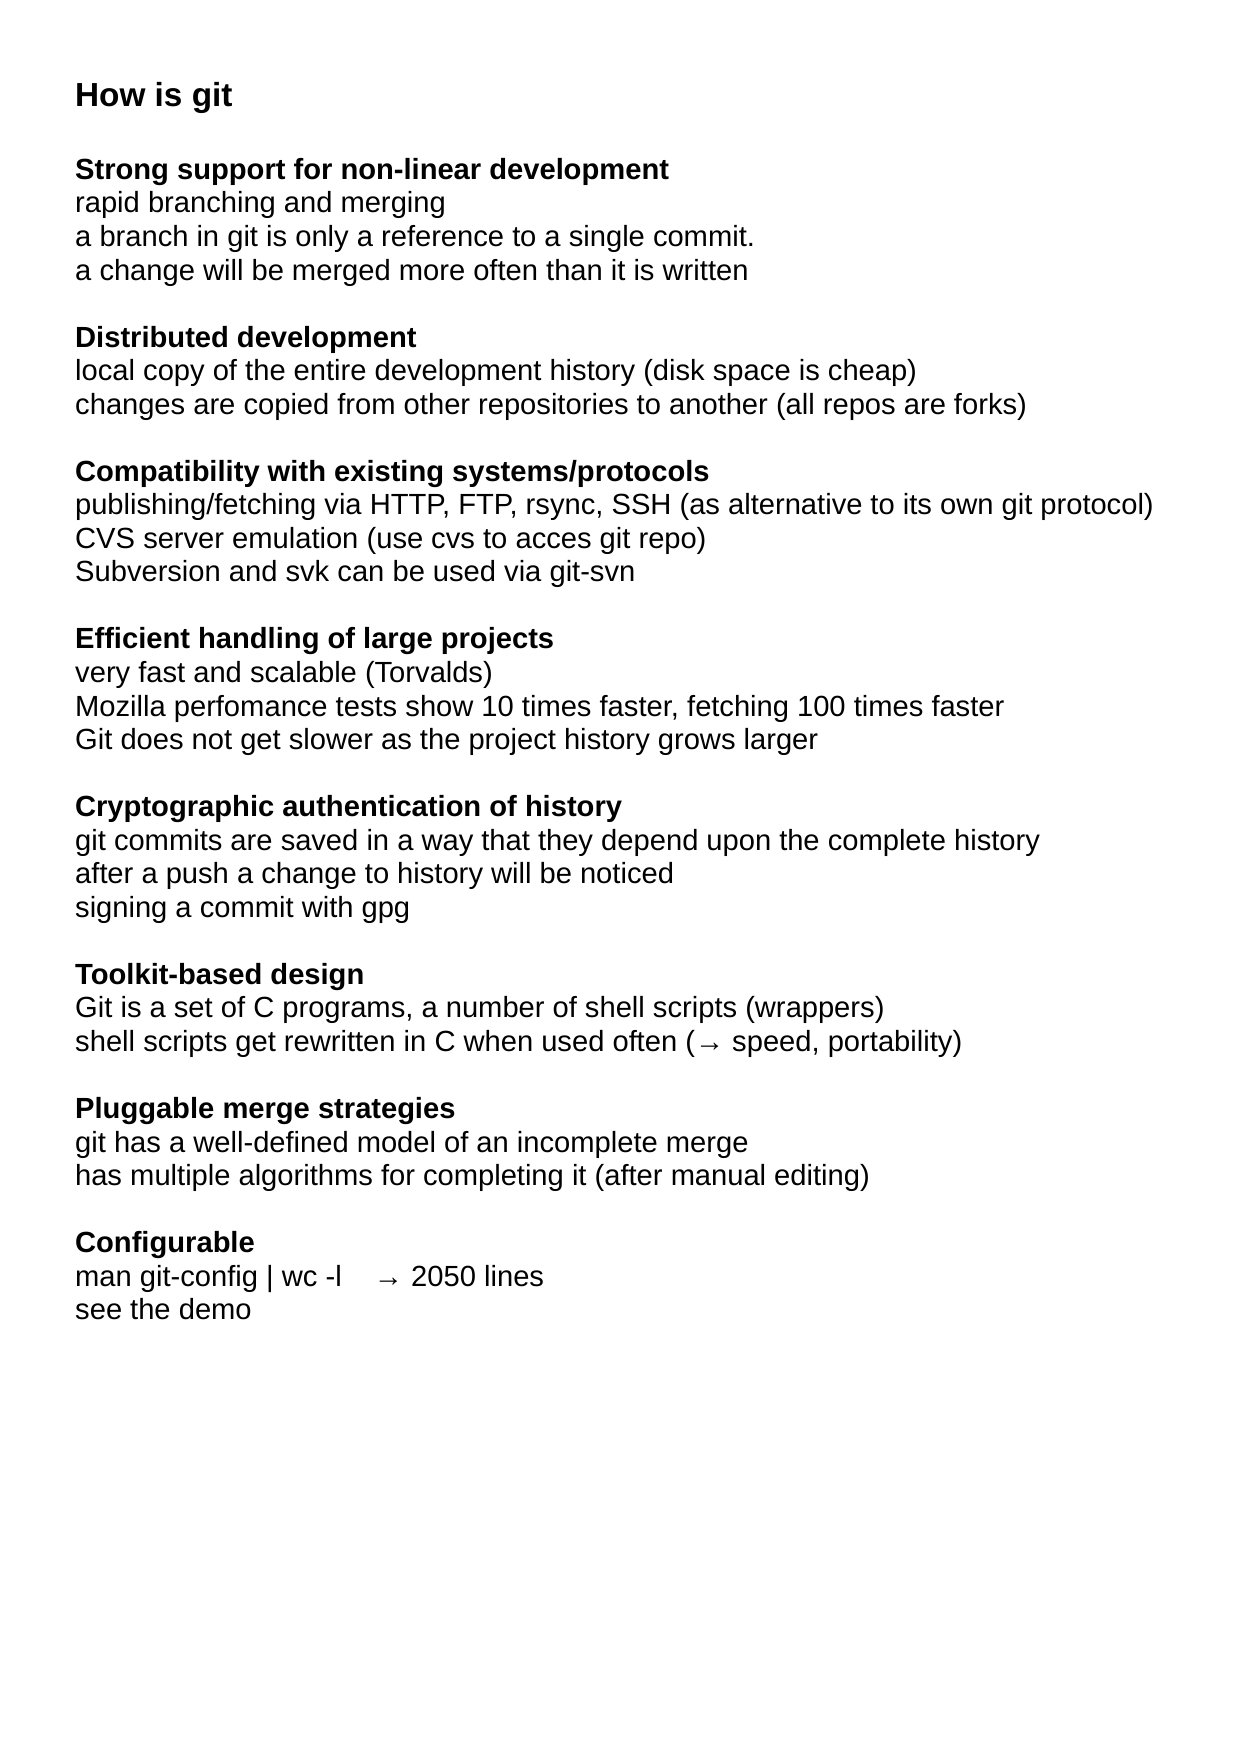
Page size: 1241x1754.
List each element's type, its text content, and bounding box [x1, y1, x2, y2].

text Pluggable merge strategies [75, 1091, 1165, 1124]
text Git is a set of C programs, a number of shell scripts (wrappers) [75, 990, 1165, 1024]
text a change will be merged more often than it is written [75, 252, 1165, 286]
text Toolkit-based design [75, 957, 1165, 990]
text has multiple algorithms for completing it (after manual editing) [75, 1158, 1165, 1192]
text CVS server emulation (use cvs to acces git repo) [75, 521, 1165, 554]
text signing a commit with gpg [75, 890, 1165, 923]
text Git does not get slower as the project history grows larger [75, 722, 1165, 756]
text How is git [75, 75, 1165, 113]
text a branch in git is only a reference to a single commit. [75, 219, 1165, 252]
text Efficient handling of large projects [75, 621, 1165, 655]
text see the demo [75, 1292, 1165, 1326]
text very fast and scalable (Torvalds) [75, 655, 1165, 688]
text local copy of the entire development history (disk space is cheap) [75, 353, 1165, 387]
text git has a well-defined model of an incomplete merge [75, 1124, 1165, 1158]
text rapid branching and merging [75, 185, 1165, 219]
text Configurable [75, 1225, 1165, 1259]
text Cryptographic authentication of history [75, 789, 1165, 823]
text Mozilla perfomance tests show 10 times faster, fetching 100 times faster [75, 688, 1165, 722]
text Distributed development [75, 319, 1165, 353]
text after a push a change to history will be noticed [75, 856, 1165, 890]
text Compatibility with existing systems/protocols [75, 454, 1165, 487]
text git commits are saved in a way that they depend upon the complete history [75, 823, 1165, 856]
text shell scripts get rewritten in C when used often (→ speed, portability) [75, 1024, 1165, 1057]
text publishing/fetching via HTTP, FTP, rsync, SSH (as alternative to its own git protocol) [75, 487, 1165, 521]
text Strong support for non-linear development [75, 152, 1165, 185]
text changes are copied from other repositories to another (all repos are forks) [75, 387, 1165, 420]
text man git-config | wc -l → 2050 lines [75, 1259, 1165, 1292]
text Subversion and svk can be used via git-svn [75, 554, 1165, 588]
